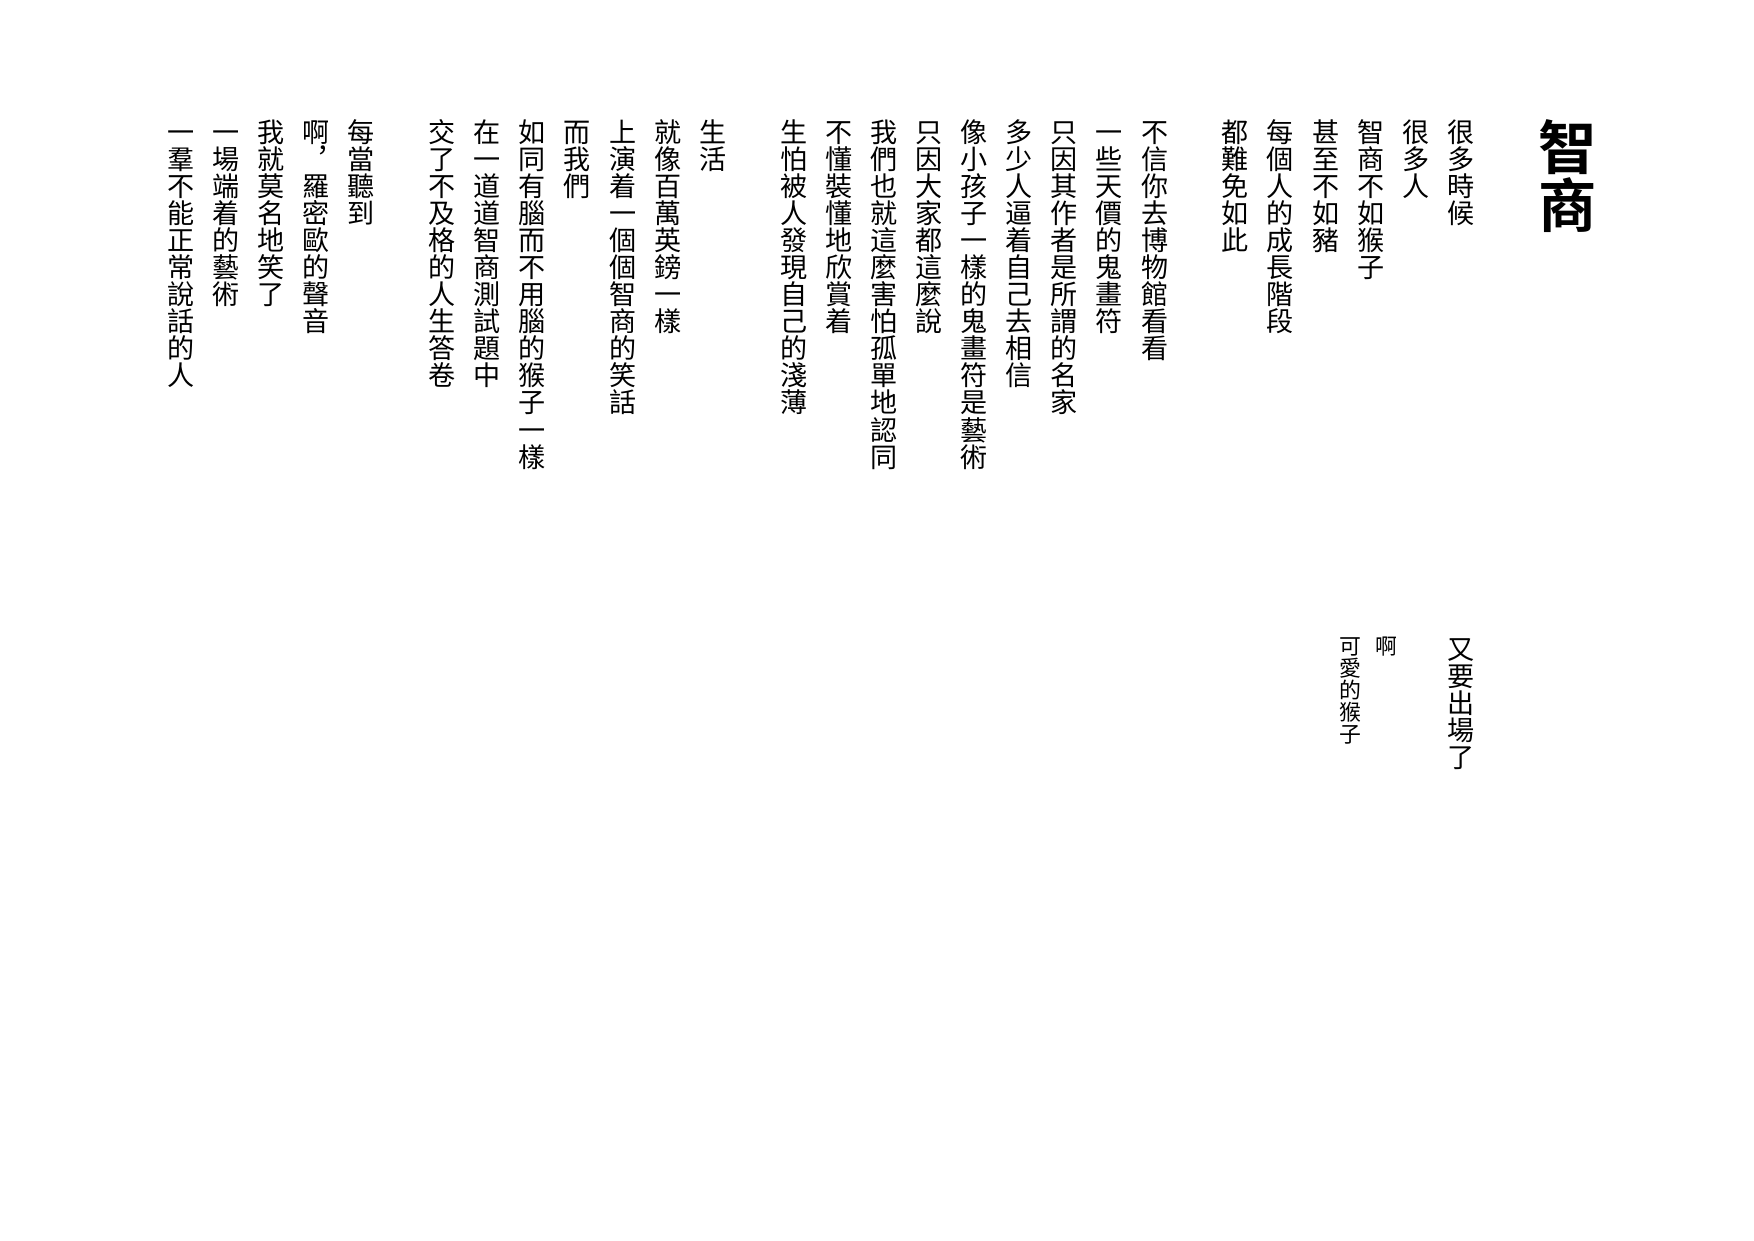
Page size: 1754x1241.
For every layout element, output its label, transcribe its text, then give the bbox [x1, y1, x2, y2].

text 可愛的猴子 [1334, 635, 1366, 1122]
text 交了不及格的人生答卷 [422, 118, 462, 605]
text 我就莫名地笑了 [251, 118, 291, 605]
text 啊 [1371, 635, 1402, 1122]
text 不信你去博物館看看 [1135, 118, 1174, 605]
text 就像百萬英鎊一樣 [648, 118, 687, 605]
text 啊，羅密歐的聲音 [297, 118, 336, 605]
text 一場端着的藝術 [206, 118, 246, 605]
text 每個人的成長階段 [1261, 118, 1300, 605]
text 生活 [693, 118, 732, 605]
text 一羣不能正常說話的人 [161, 118, 201, 605]
text 很多時候 [1441, 118, 1480, 605]
text 都難免如此 [1216, 118, 1255, 605]
text 多少人逼着自己去相信 [999, 118, 1039, 605]
text 而我們 [558, 118, 597, 605]
text 智商不如猴子 [1351, 118, 1390, 605]
text 只因其作者是所謂的名家 [1044, 118, 1084, 605]
text 很多人 [1396, 118, 1435, 605]
text 我們也就這麼害怕孤單地認同 [864, 118, 903, 605]
title 智商 [1526, 118, 1610, 1122]
text 上演着一個個智商的笑話 [603, 118, 642, 605]
text 每當聽到 [342, 118, 381, 605]
text 生怕被人發現自己的淺薄 [774, 118, 813, 605]
text 只因大家都這麼說 [909, 118, 948, 605]
text 如同有腦而不用腦的猴子一樣 [513, 118, 552, 605]
text 一些天價的鬼畫符 [1090, 118, 1129, 605]
text 甚至不如豬 [1306, 118, 1345, 605]
text 又要出場了 [1441, 635, 1480, 1122]
text 像小孩子一樣的鬼畫符是藝術 [954, 118, 994, 605]
text 不懂裝懂地欣賞着 [819, 118, 858, 605]
text 在一道道智商測試題中 [468, 118, 507, 605]
